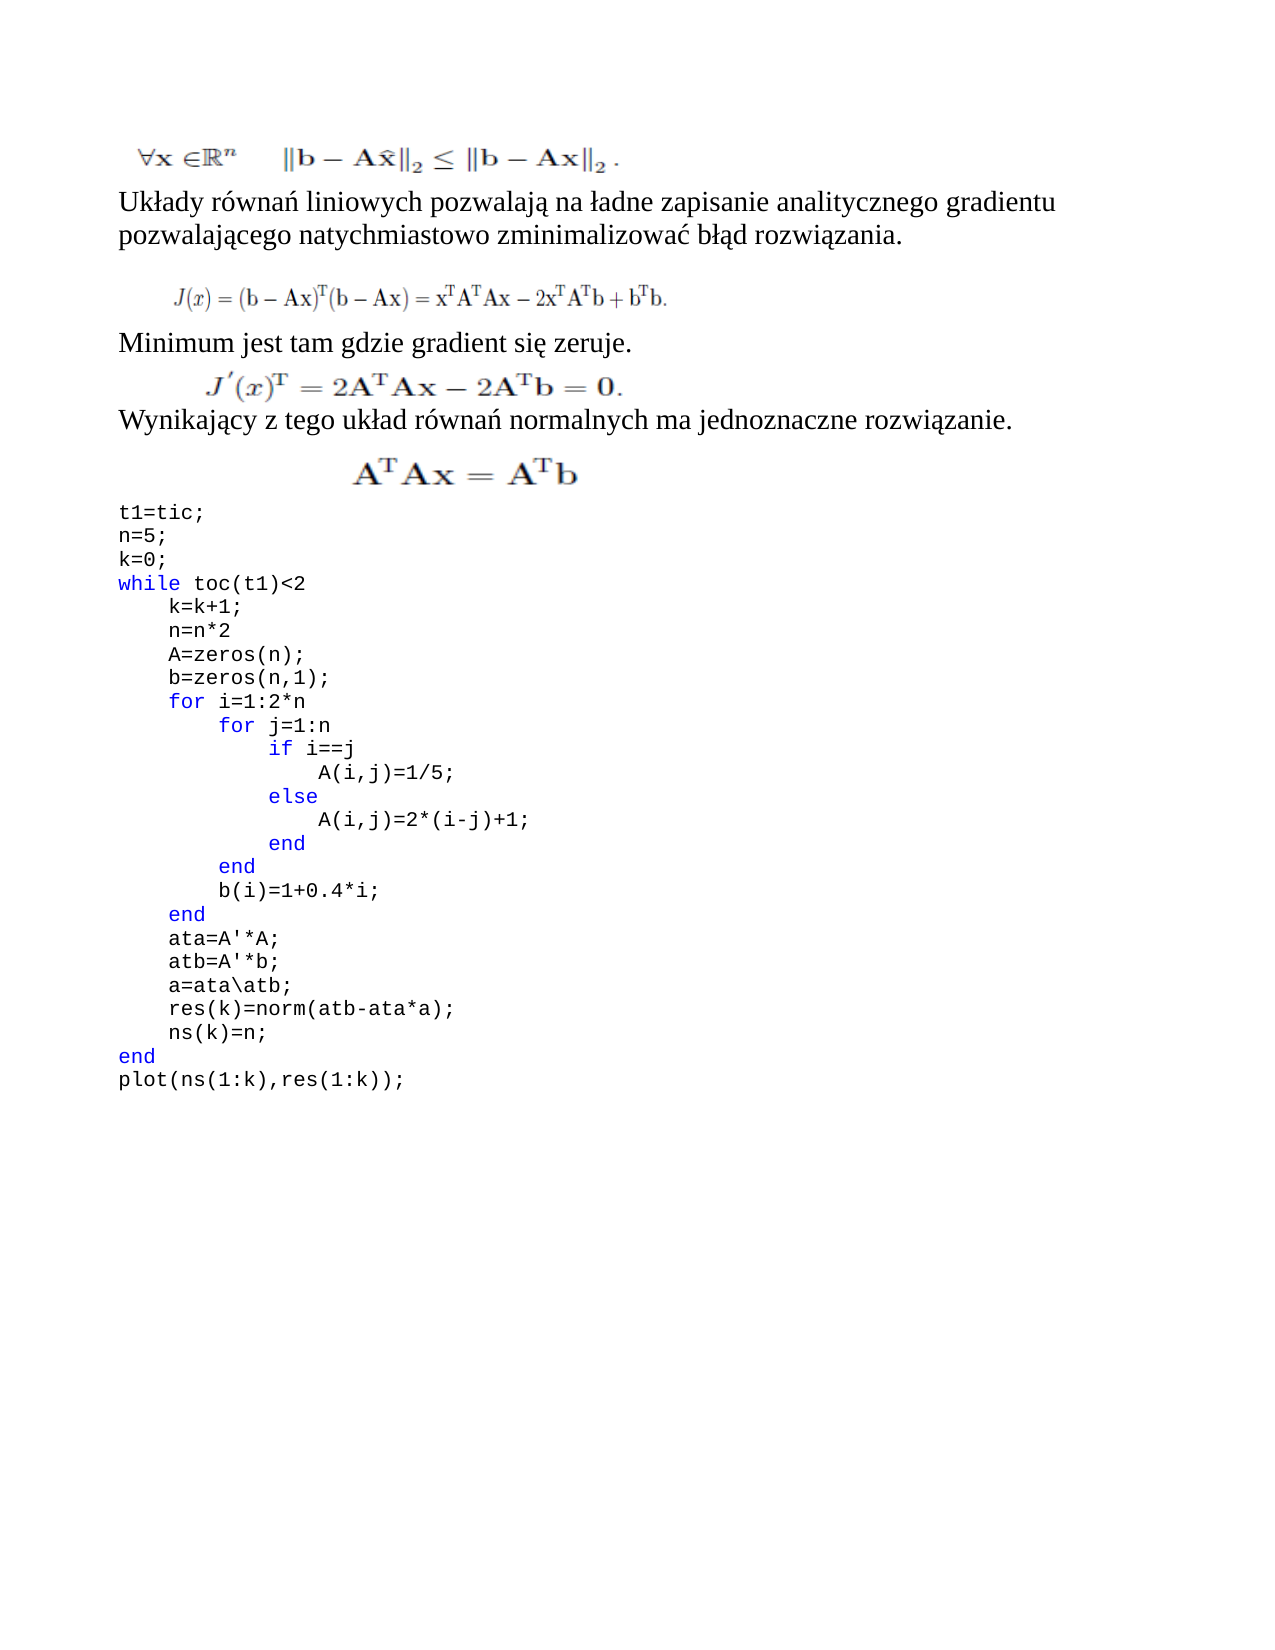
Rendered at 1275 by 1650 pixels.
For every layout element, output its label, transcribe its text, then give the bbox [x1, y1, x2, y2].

text ata=A'*A; [118, 927, 1157, 951]
text k=k+1; [118, 596, 1157, 620]
text a=ata\atb; [118, 975, 1157, 998]
text end [118, 1046, 1157, 1069]
text plot(ns(1:k),res(1:k)); [118, 1069, 1157, 1093]
text b=zeros(n,1); [118, 667, 1157, 691]
text t1=tic; [118, 436, 1157, 526]
text A=zeros(n); [118, 644, 1157, 667]
text k=0; [118, 549, 1157, 573]
text atb=A'*b; [118, 951, 1157, 975]
text for i=1:2*n [118, 691, 1157, 715]
text Minimum jest tam gdzie gradient się zeruje. [118, 251, 1157, 359]
text Wynikający z tego układ równań normalnych ma jednoznaczne rozwiązanie. [118, 359, 1157, 436]
text else [118, 786, 1157, 809]
text n=n*2 [118, 620, 1157, 644]
text A(i,j)=2*(i-j)+1; [118, 809, 1157, 833]
text ns(k)=n; [118, 1022, 1157, 1046]
text end [118, 857, 1157, 880]
text A(i,j)=1/5; [118, 762, 1157, 786]
text b(i)=1+0.4*i; [118, 880, 1157, 904]
text if i==j [118, 738, 1157, 762]
text end [118, 833, 1157, 857]
text for j=1:n [118, 715, 1157, 738]
text while toc(t1)<2 [118, 573, 1157, 596]
text Układy równań liniowych pozwalają na ładne zapisanie analitycznego gradientu pozwalającego natychmiastowo zminimalizować błąd rozwiązania. [118, 118, 1157, 251]
text res(k)=norm(atb-ata*a); [118, 998, 1157, 1022]
text n=5; [118, 526, 1157, 549]
text end [118, 904, 1157, 927]
